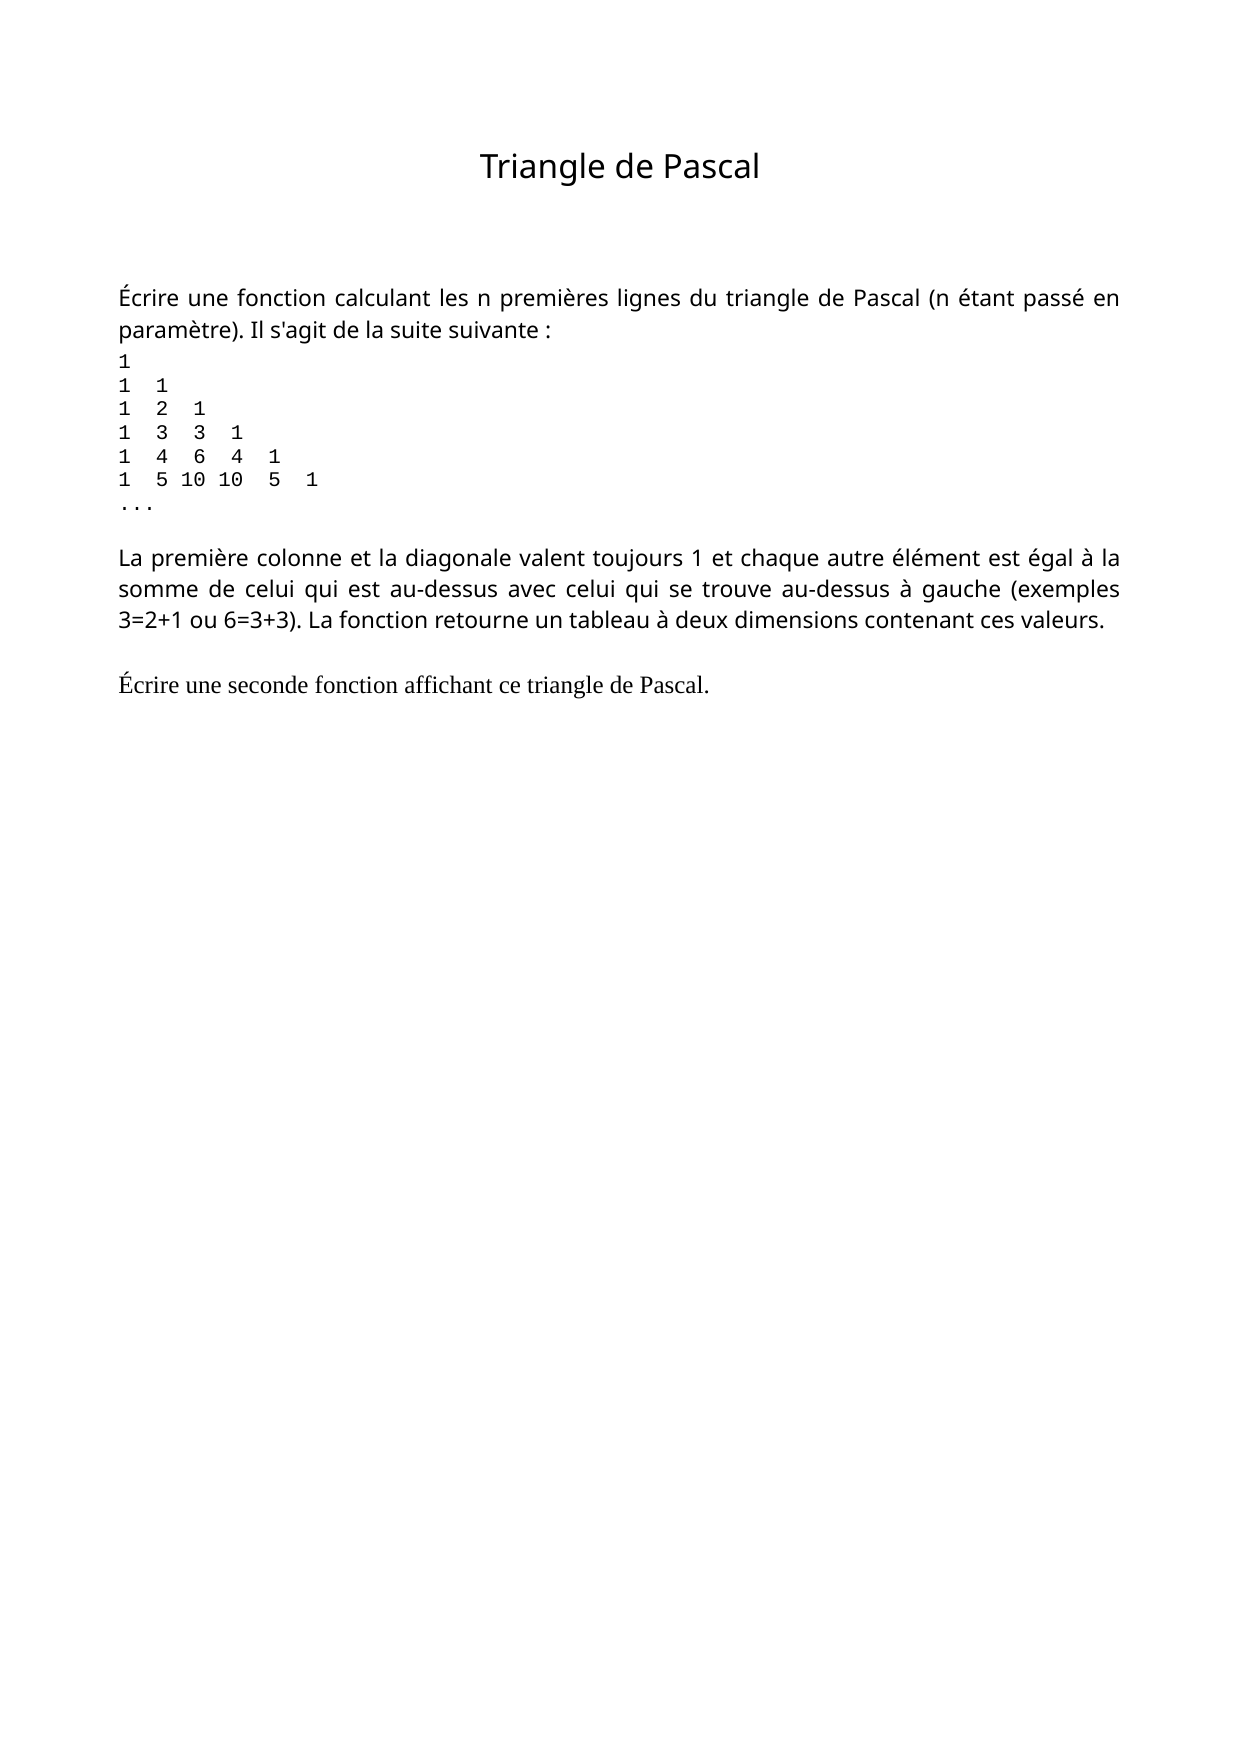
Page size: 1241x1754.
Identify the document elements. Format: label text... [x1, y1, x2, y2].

text Triangle de Pascal [118, 143, 1122, 188]
text Écrire une seconde fonction affichant ce triangle de Pascal. [118, 670, 1122, 699]
text Écrire une fonction calculant les n premières lignes du triangle de Pascal (n étant passé en paramètre). Il s'agit de la suite suivante : [118, 282, 1122, 345]
text La première colonne et la diagonale valent toujours 1 et chaque autre élément est égal à la somme de celui qui est au-dessus avec celui qui se trouve au-dessus à gauche (exemples 3=2+1 ou 6=3+3). La fonction retourne un tableau à deux dimensions contenant ces valeurs. [118, 542, 1122, 635]
text 1 1 1 1 2 1 1 3 3 1 1 4 6 4 1 1 5 10 10 5 1 ... [118, 351, 1122, 517]
